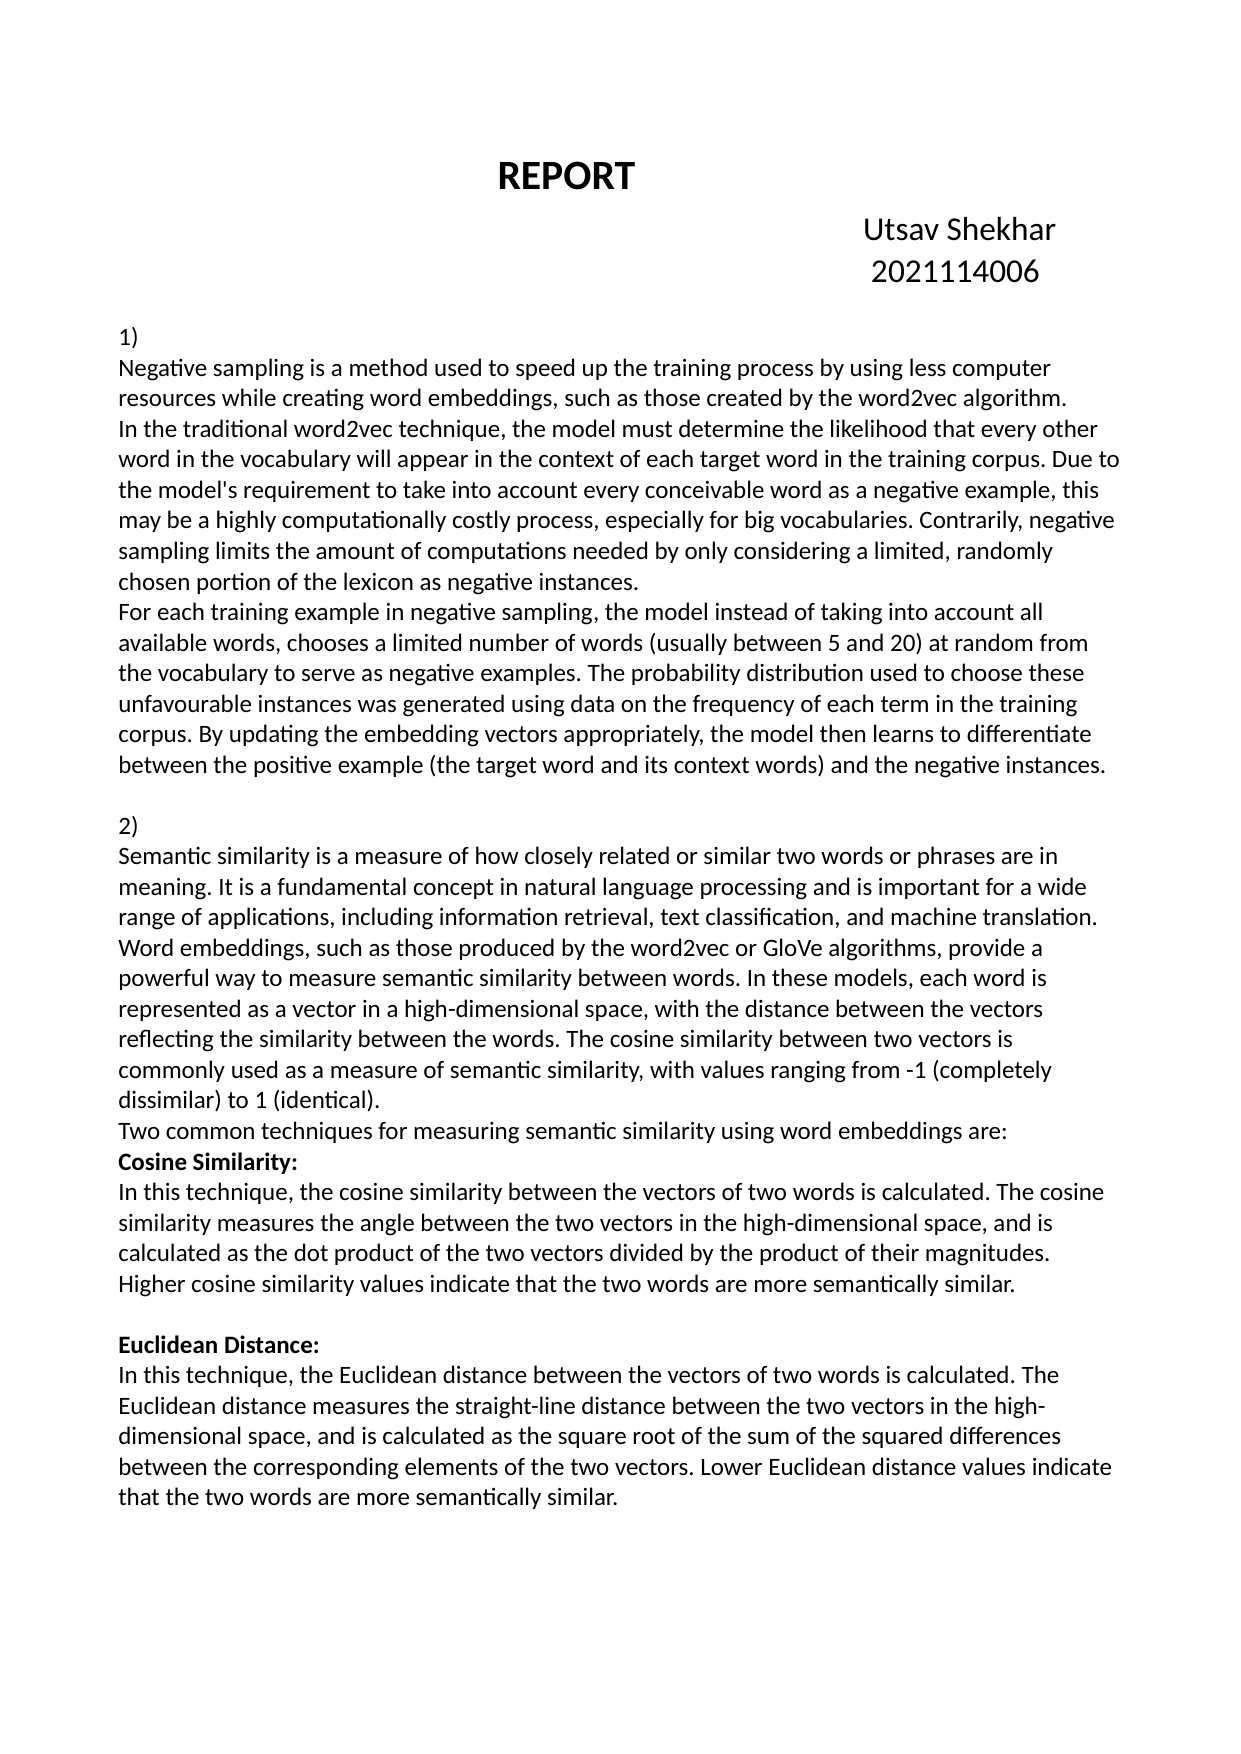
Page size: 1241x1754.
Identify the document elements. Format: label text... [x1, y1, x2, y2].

text Utsav Shekhar [118, 199, 1122, 250]
text In the traditional word2vec technique, the model must determine the likelihood that every other word in the vocabulary will appear in the context of each target word in the training corpus. Due to the model's requirement to take into account every conceivable word as a negative example, this may be a highly computationally costly process, especially for big vocabularies. Contrarily, negative sampling limits the amount of computations needed by only considering a limited, randomly chosen portion of the lexicon as negative instances. [118, 413, 1122, 596]
text Euclidean Distance: [118, 1329, 1122, 1359]
text 1) [118, 322, 1122, 352]
text 2021114006 [118, 250, 1122, 291]
text In this technique, the cosine similarity between the vectors of two words is calculated. The cosine similarity measures the angle between the two vectors in the high-dimensional space, and is calculated as the dot product of the two vectors divided by the product of their magnitudes. Higher cosine similarity values indicate that the two words are more semantically similar. [118, 1176, 1122, 1298]
text Semantic similarity is a measure of how closely related or similar two words or phrases are in meaning. It is a fundamental concept in natural language processing and is important for a wide range of applications, including information retrieval, text classification, and machine translation. [118, 840, 1122, 932]
text REPORT [118, 149, 1122, 199]
text In this technique, the Euclidean distance between the vectors of two words is calculated. The Euclidean distance measures the straight-line distance between the two vectors in the high-dimensional space, and is calculated as the square root of the sum of the squared differences between the corresponding elements of the two vectors. Lower Euclidean distance values indicate that the two words are more semantically similar. [118, 1359, 1122, 1512]
text For each training example in negative sampling, the model instead of taking into account all available words, chooses a limited number of words (usually between 5 and 20) at random from the vocabulary to serve as negative examples. The probability distribution used to choose these unfavourable instances was generated using data on the frequency of each term in the training corpus. By updating the embedding vectors appropriately, the model then learns to differentiate between the positive example (the target word and its context words) and the negative instances. [118, 596, 1122, 779]
text 2) [118, 810, 1122, 840]
text Cosine Similarity: [118, 1146, 1122, 1176]
text Two common techniques for measuring semantic similarity using word embeddings are: [118, 1115, 1122, 1146]
text Word embeddings, such as those produced by the word2vec or GloVe algorithms, provide a powerful way to measure semantic similarity between words. In these models, each word is represented as a vector in a high-dimensional space, with the distance between the vectors reflecting the similarity between the words. The cosine similarity between two vectors is commonly used as a measure of semantic similarity, with values ranging from -1 (completely dissimilar) to 1 (identical). [118, 932, 1122, 1115]
text Negative sampling is a method used to speed up the training process by using less computer resources while creating word embeddings, such as those created by the word2vec algorithm. [118, 352, 1122, 413]
